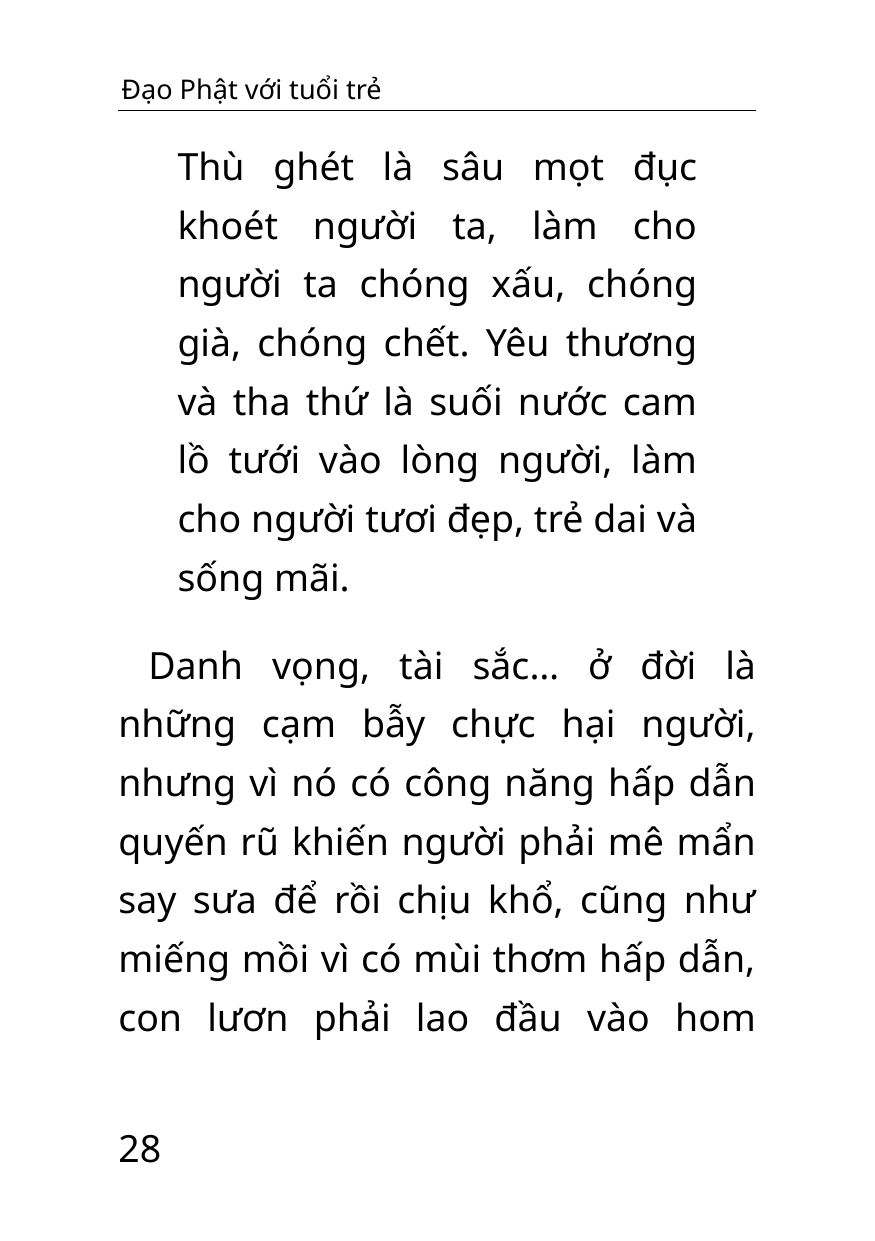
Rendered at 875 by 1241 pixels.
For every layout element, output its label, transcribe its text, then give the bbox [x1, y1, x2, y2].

text Danh vọng, tài sắc… ở đời là những cạm bẫy chực hại người, nhưng vì nó có công năng hấp dẫn quyến rũ khiến người phải mê mẩn say sưa để rồi chịu khổ, cũng như miếng mồi vì có mùi thơm hấp dẫn, con lươn phải lao đầu vào hom [118, 639, 756, 1042]
text Thù ghét là sâu mọt đục khoét người ta, làm cho người ta chóng xấu, chóng già, chóng chết. Yêu thương và tha thứ là suối nước cam lồ tưới vào lòng người, làm cho người tươi đẹp, trẻ dai và sống mãi. [177, 141, 697, 602]
